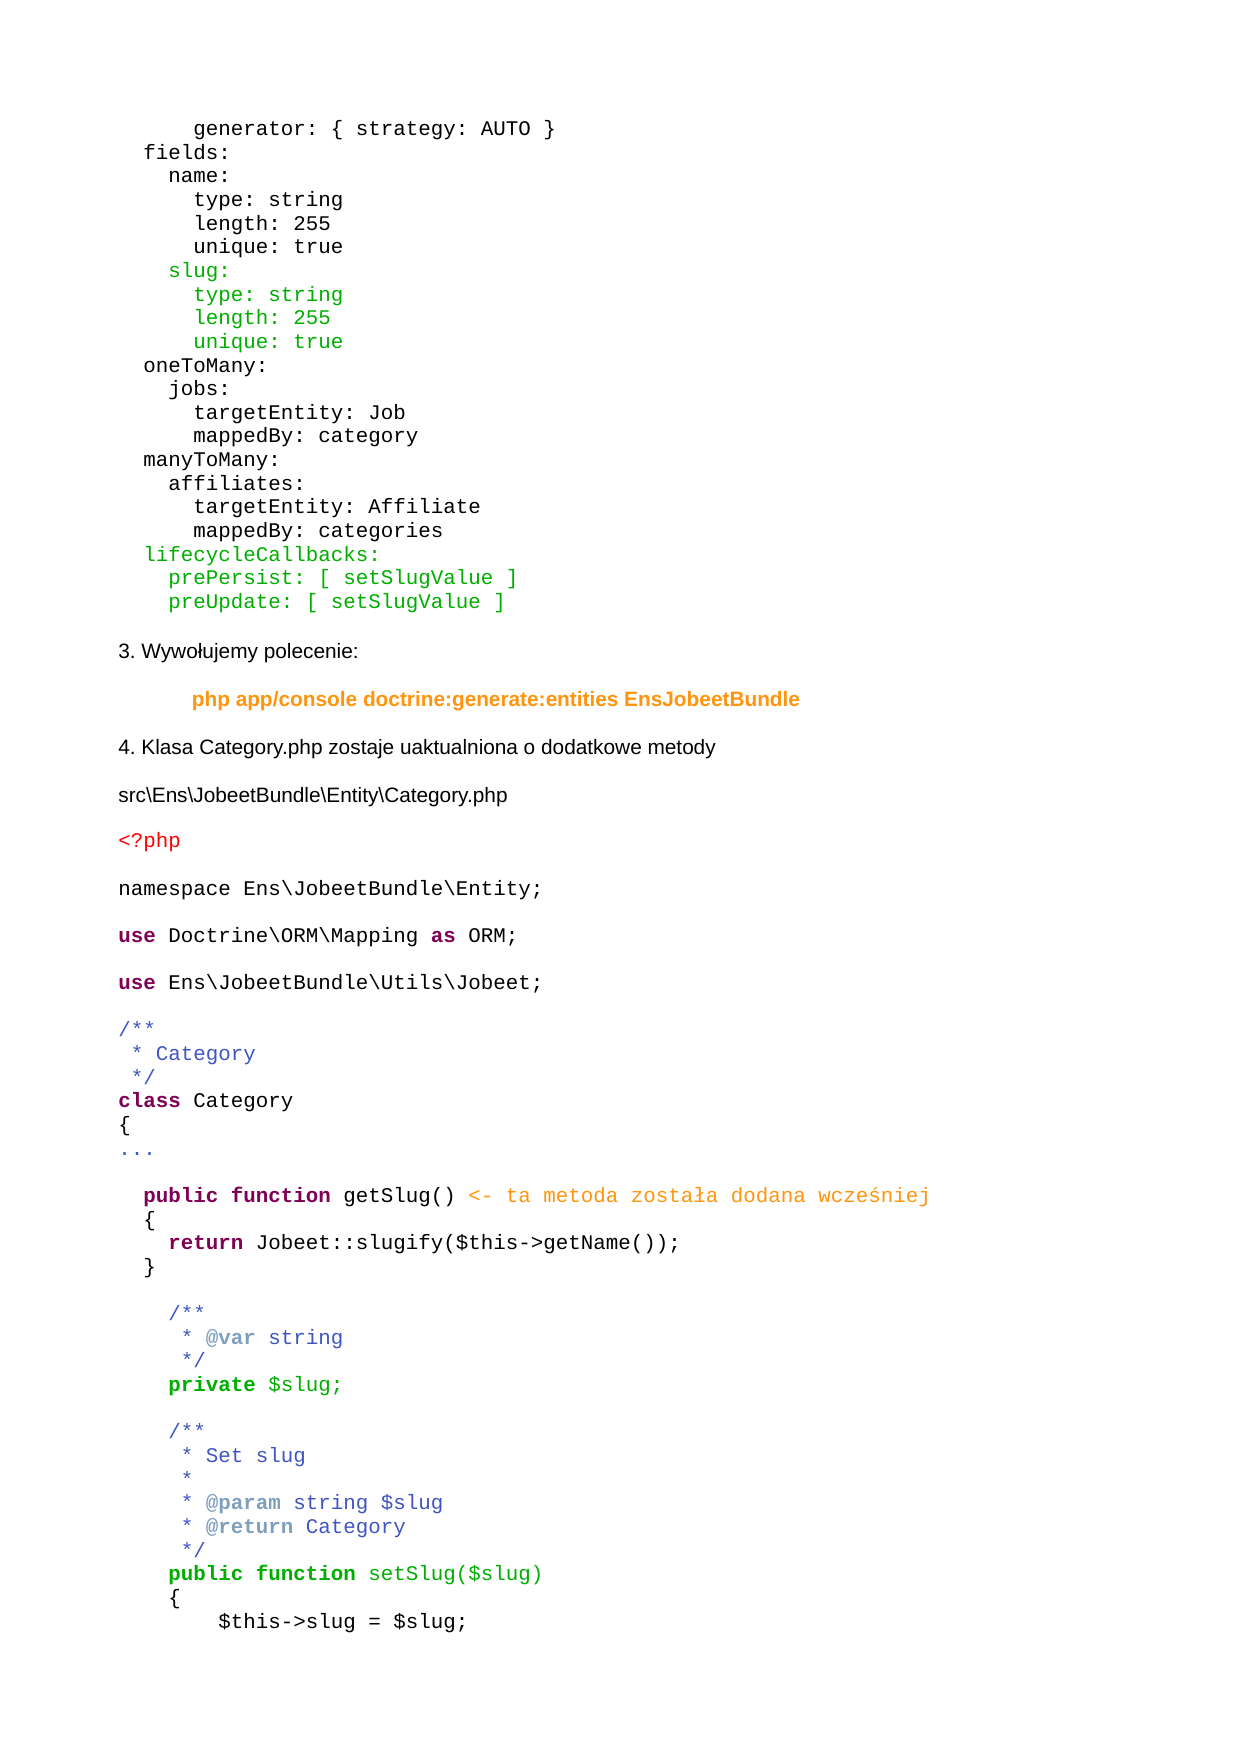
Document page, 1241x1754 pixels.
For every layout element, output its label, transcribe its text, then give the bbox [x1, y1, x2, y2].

text use Doctrine\ORM\Mapping as ORM; [118, 925, 1122, 948]
text affiliates: [118, 473, 1122, 496]
text 3. Wywołujemy polecenie: [118, 639, 1122, 663]
text manyToMany: [118, 449, 1122, 473]
text /** [118, 1303, 1122, 1327]
text * Set slug [118, 1445, 1122, 1469]
text * @var string [118, 1327, 1122, 1351]
text 4. Klasa Category.php zostaje uaktualniona o dodatkowe metody [118, 734, 1122, 758]
text return Jobeet::slugify($this->getName()); [118, 1232, 1122, 1256]
text mappedBy: category [118, 426, 1122, 449]
text mappedBy: categories [118, 520, 1122, 544]
text prePersist: [ setSlugValue ] [118, 567, 1122, 591]
text type: string [118, 189, 1122, 213]
text lifecycleCallbacks: [118, 544, 1122, 567]
text */ [118, 1067, 1122, 1090]
text * @return Category [118, 1516, 1122, 1540]
text type: string [118, 284, 1122, 307]
text oneToMany: [118, 354, 1122, 378]
text slug: [118, 260, 1122, 284]
text class Category [118, 1090, 1122, 1114]
text targetEntity: Job [118, 402, 1122, 426]
text length: 255 [118, 307, 1122, 331]
text */ [118, 1540, 1122, 1563]
text length: 255 [118, 213, 1122, 236]
text { [118, 1209, 1122, 1232]
text */ [118, 1351, 1122, 1374]
text public function getSlug() <- ta metoda została dodana wcześniej [118, 1185, 1122, 1209]
text { [118, 1587, 1122, 1611]
text unique: true [118, 331, 1122, 354]
text } [118, 1256, 1122, 1279]
text preUpdate: [ setSlugValue ] [118, 591, 1122, 615]
text src\Ens\JobeetBundle\Entity\Category.php [118, 782, 1122, 806]
text <?php [118, 830, 1122, 854]
text * @param string $slug [118, 1492, 1122, 1516]
text public function setSlug($slug) [118, 1563, 1122, 1587]
text { [118, 1114, 1122, 1138]
text use Ens\JobeetBundle\Utils\Jobeet; [118, 972, 1122, 996]
text $this->slug = $slug; [118, 1611, 1122, 1634]
text * [118, 1469, 1122, 1492]
text jobs: [118, 378, 1122, 402]
text unique: true [118, 236, 1122, 260]
text /** [118, 1421, 1122, 1445]
text namespace Ens\JobeetBundle\Entity; [118, 878, 1122, 901]
text targetEntity: Affiliate [118, 496, 1122, 520]
text php app/console doctrine:generate:entities EnsJobeetBundle [118, 687, 1122, 711]
text ... [118, 1138, 1122, 1161]
text fields: [118, 142, 1122, 165]
text * Category [118, 1043, 1122, 1067]
text private $slug; [118, 1374, 1122, 1398]
text generator: { strategy: AUTO } [118, 118, 1122, 142]
text name: [118, 165, 1122, 189]
text /** [118, 1019, 1122, 1043]
